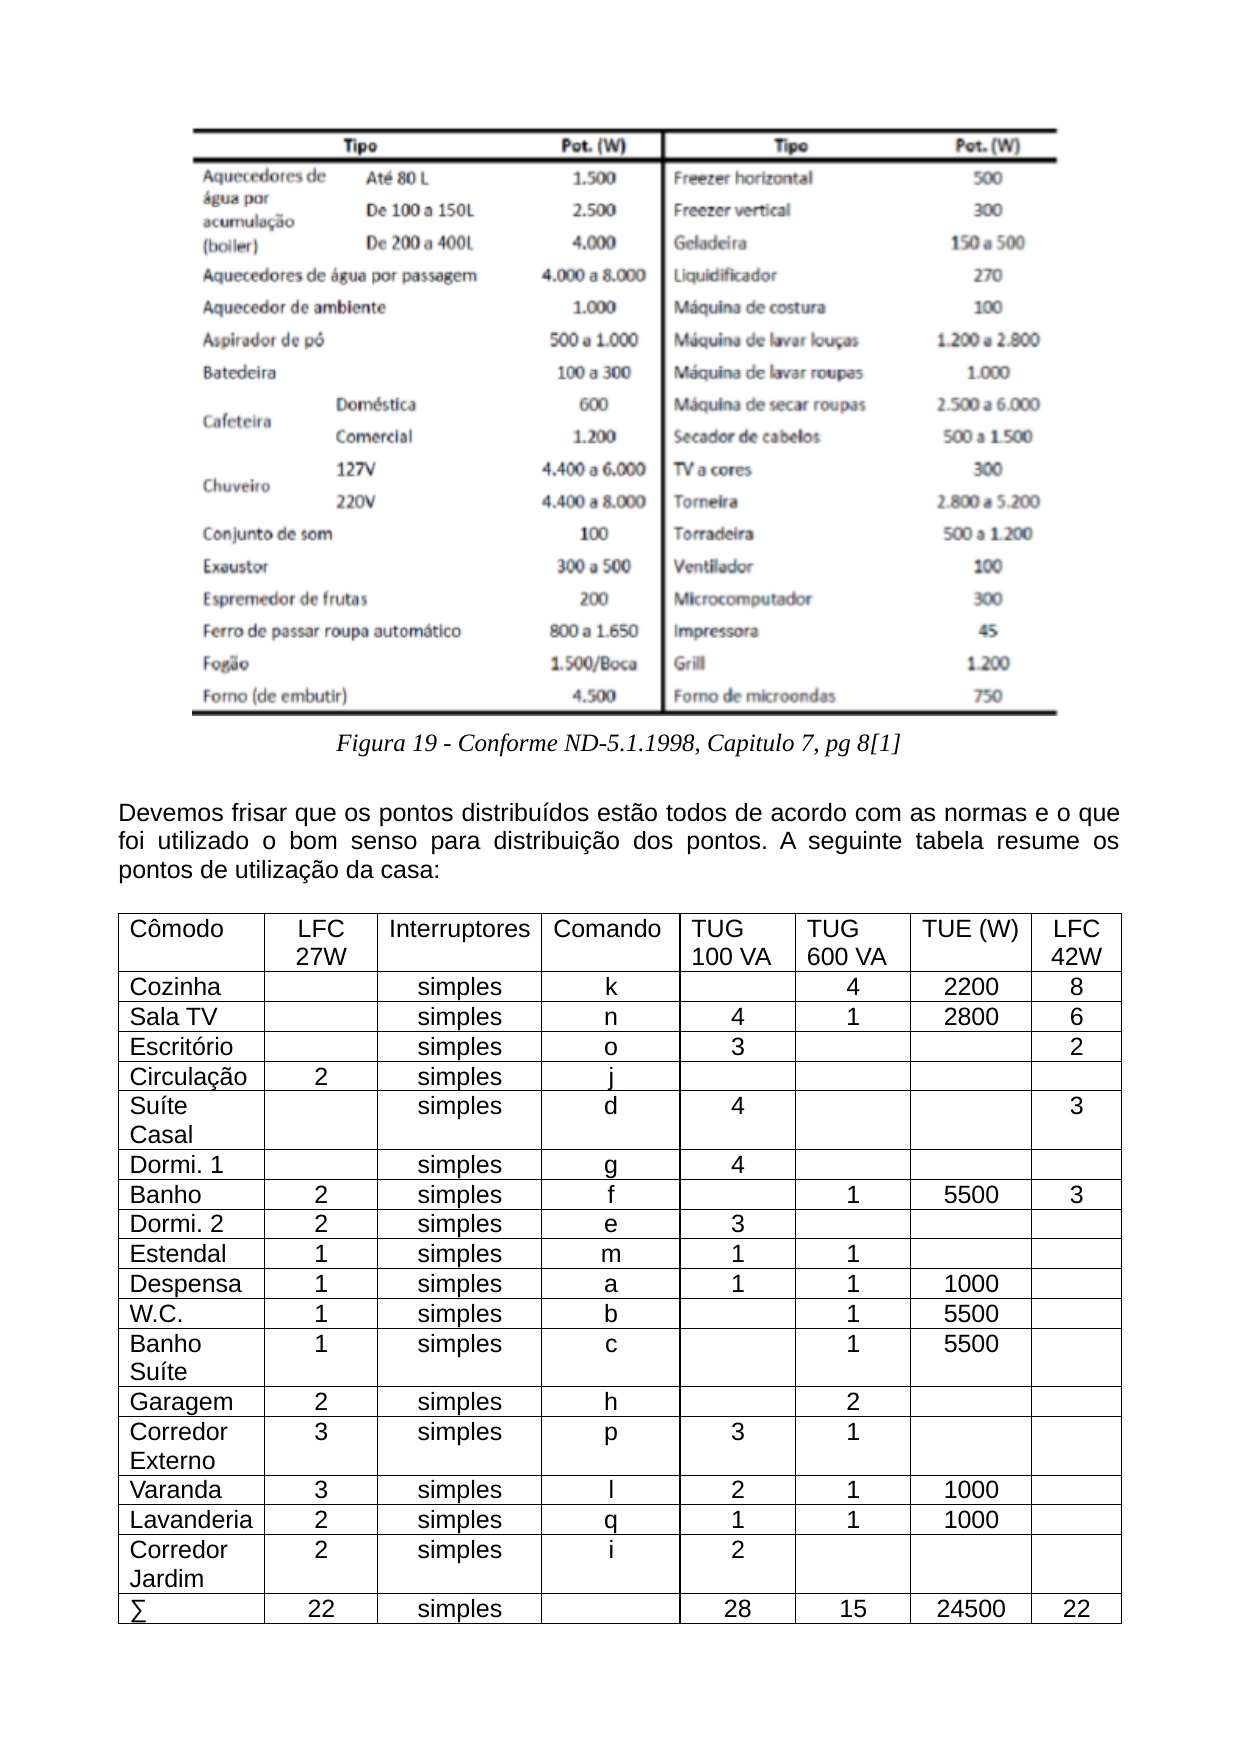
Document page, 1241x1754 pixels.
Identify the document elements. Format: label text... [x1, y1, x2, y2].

table_cell [796, 1032, 910, 1061]
table_cell f [542, 1180, 679, 1208]
table_cell p [542, 1417, 679, 1474]
table_cell [1032, 1239, 1121, 1268]
table_header Interruptores [378, 914, 541, 971]
table_cell 2 [265, 1062, 377, 1090]
table_cell 1 [796, 1180, 910, 1208]
table_cell 1 [265, 1239, 377, 1268]
table_cell 2 [265, 1387, 377, 1416]
table_cell 3 [265, 1417, 377, 1474]
table_cell Escritório [119, 1032, 264, 1061]
table_cell g [542, 1150, 679, 1179]
table_cell [265, 1150, 377, 1179]
table_cell 2800 [911, 1002, 1031, 1031]
table_cell 2 [265, 1535, 377, 1593]
table_cell [1032, 1299, 1121, 1328]
table_cell [1032, 1387, 1121, 1416]
table_cell 2 [265, 1180, 377, 1208]
table_cell 8 [1032, 972, 1121, 1001]
table_cell b [542, 1299, 679, 1328]
table_cell 2200 [911, 972, 1031, 1001]
table_cell 1 [265, 1299, 377, 1328]
table_cell simples [378, 1417, 541, 1474]
table_cell Estendal [119, 1239, 264, 1268]
table_cell 1000 [911, 1505, 1031, 1534]
table_cell [911, 1062, 1031, 1090]
table_cell 2 [796, 1387, 910, 1416]
table_cell simples [378, 1387, 541, 1416]
table_cell simples [378, 1150, 541, 1179]
table_cell Cozinha [119, 972, 264, 1001]
table_cell 28 [681, 1594, 795, 1622]
table_cell 1 [796, 1002, 910, 1031]
table_cell [542, 1594, 679, 1622]
table_cell simples [378, 1091, 541, 1149]
table_cell [681, 1387, 795, 1416]
table_cell Suíte Casal [119, 1091, 264, 1149]
table_cell c [542, 1329, 679, 1386]
table_cell [911, 1387, 1031, 1416]
table_cell 4 [796, 972, 910, 1001]
table_cell [681, 1062, 795, 1090]
table_cell [911, 1417, 1031, 1474]
table_cell 2 [265, 1505, 377, 1534]
table_cell Dormi. 1 [119, 1150, 264, 1179]
table_cell 5500 [911, 1299, 1031, 1328]
table_cell Banho [119, 1180, 264, 1208]
table_cell 5500 [911, 1180, 1031, 1208]
table_cell 1 [796, 1269, 910, 1298]
table_cell simples [378, 1505, 541, 1534]
table_cell [796, 1210, 910, 1238]
table_cell 4 [681, 1002, 795, 1031]
table_cell Banho Suíte [119, 1329, 264, 1386]
table_cell [911, 1210, 1031, 1238]
table_cell 2 [681, 1476, 795, 1504]
table_cell 4 [681, 1150, 795, 1179]
table_cell [796, 1535, 910, 1593]
table_cell Circulação [119, 1062, 264, 1090]
table_cell [1032, 1329, 1121, 1386]
table_cell Corredor Jardim [119, 1535, 264, 1593]
table_cell 3 [681, 1210, 795, 1238]
table_cell d [542, 1091, 679, 1149]
table_cell h [542, 1387, 679, 1416]
table_header LFC 27W [265, 914, 377, 971]
table_cell [911, 1239, 1031, 1268]
table_cell k [542, 972, 679, 1001]
table_cell simples [378, 1032, 541, 1061]
table_header TUE (W) [911, 914, 1031, 971]
table_cell [796, 1062, 910, 1090]
table_cell [681, 972, 795, 1001]
table_header Cômodo [119, 914, 264, 971]
table_cell [1032, 1150, 1121, 1179]
table_cell n [542, 1002, 679, 1031]
table_cell [681, 1180, 795, 1208]
table_cell simples [378, 1535, 541, 1593]
table_cell 1 [681, 1269, 795, 1298]
table_cell q [542, 1505, 679, 1534]
table_header LFC 42W [1032, 914, 1121, 971]
table_cell Despensa [119, 1269, 264, 1298]
table_cell [796, 1091, 910, 1149]
table_cell 1 [265, 1269, 377, 1298]
table_cell simples [378, 1210, 541, 1238]
table_cell 1 [265, 1329, 377, 1386]
table_cell Sala TV [119, 1002, 264, 1031]
table_cell 4 [681, 1091, 795, 1149]
table_cell [1032, 1210, 1121, 1238]
table_cell [796, 1150, 910, 1179]
text Figura 19 - Conforme ND-5.1.1998, Capitulo 7, pg 8[1] [118, 728, 1122, 756]
table_cell [265, 1091, 377, 1149]
table_cell 3 [1032, 1091, 1121, 1149]
table_cell j [542, 1062, 679, 1090]
table_cell l [542, 1476, 679, 1504]
table_cell simples [378, 1269, 541, 1298]
table_header TUG 100 VA [681, 914, 795, 971]
table_cell 2 [1032, 1032, 1121, 1061]
table_cell [265, 1032, 377, 1061]
table_cell [1032, 1417, 1121, 1474]
table_cell e [542, 1210, 679, 1238]
table_cell [1032, 1535, 1121, 1593]
table_cell simples [378, 1062, 541, 1090]
table_cell 22 [1032, 1594, 1121, 1622]
table_cell 24500 [911, 1594, 1031, 1622]
table_cell Corredor Externo [119, 1417, 264, 1474]
table_cell 1 [681, 1239, 795, 1268]
table_cell 3 [265, 1476, 377, 1504]
table_cell simples [378, 1329, 541, 1386]
table_cell simples [378, 1002, 541, 1031]
table_cell simples [378, 1299, 541, 1328]
table_cell [1032, 1269, 1121, 1298]
table_cell [1032, 1505, 1121, 1534]
table_cell 2 [265, 1210, 377, 1238]
table_cell 1 [796, 1417, 910, 1474]
table_cell [911, 1091, 1031, 1149]
table_cell 1000 [911, 1476, 1031, 1504]
table_cell 1 [796, 1505, 910, 1534]
table_cell [1032, 1062, 1121, 1090]
table_cell [911, 1032, 1031, 1061]
table_cell i [542, 1535, 679, 1593]
table_cell 3 [681, 1417, 795, 1474]
table_cell 6 [1032, 1002, 1121, 1031]
table_cell Varanda [119, 1476, 264, 1504]
table_header Comando [542, 914, 679, 971]
table_cell 1 [796, 1476, 910, 1504]
table_cell 2 [681, 1535, 795, 1593]
table_cell a [542, 1269, 679, 1298]
table_cell [911, 1535, 1031, 1593]
table_cell simples [378, 1476, 541, 1504]
table_cell Dormi. 2 [119, 1210, 264, 1238]
table_cell ∑ [119, 1594, 264, 1622]
table_cell 5500 [911, 1329, 1031, 1386]
table_cell 3 [681, 1032, 795, 1061]
table_cell 3 [1032, 1180, 1121, 1208]
table_cell [265, 972, 377, 1001]
table_cell [911, 1150, 1031, 1179]
table_cell o [542, 1032, 679, 1061]
table_cell 1 [796, 1239, 910, 1268]
table_cell simples [378, 1180, 541, 1208]
table_cell 1 [681, 1505, 795, 1534]
table_cell 15 [796, 1594, 910, 1622]
table_cell [681, 1329, 795, 1386]
table_cell 1000 [911, 1269, 1031, 1298]
table_cell Garagem [119, 1387, 264, 1416]
table_cell [1032, 1476, 1121, 1504]
table_cell m [542, 1239, 679, 1268]
table_cell Lavanderia [119, 1505, 264, 1534]
table_cell simples [378, 1239, 541, 1268]
table_cell W.C. [119, 1299, 264, 1328]
table_cell 1 [796, 1299, 910, 1328]
table_cell 1 [796, 1329, 910, 1386]
table_cell 22 [265, 1594, 377, 1622]
table_cell simples [378, 972, 541, 1001]
table_cell [265, 1002, 377, 1031]
table_header TUG 600 VA [796, 914, 910, 971]
table_cell [681, 1299, 795, 1328]
text Devemos frisar que os pontos distribuídos estão todos de acordo com as normas e o que foi utilizado o bom senso para distribuição dos pontos. A seguinte tabela resume os pontos de utilização da casa: [118, 798, 1122, 884]
table_cell simples [378, 1594, 541, 1622]
